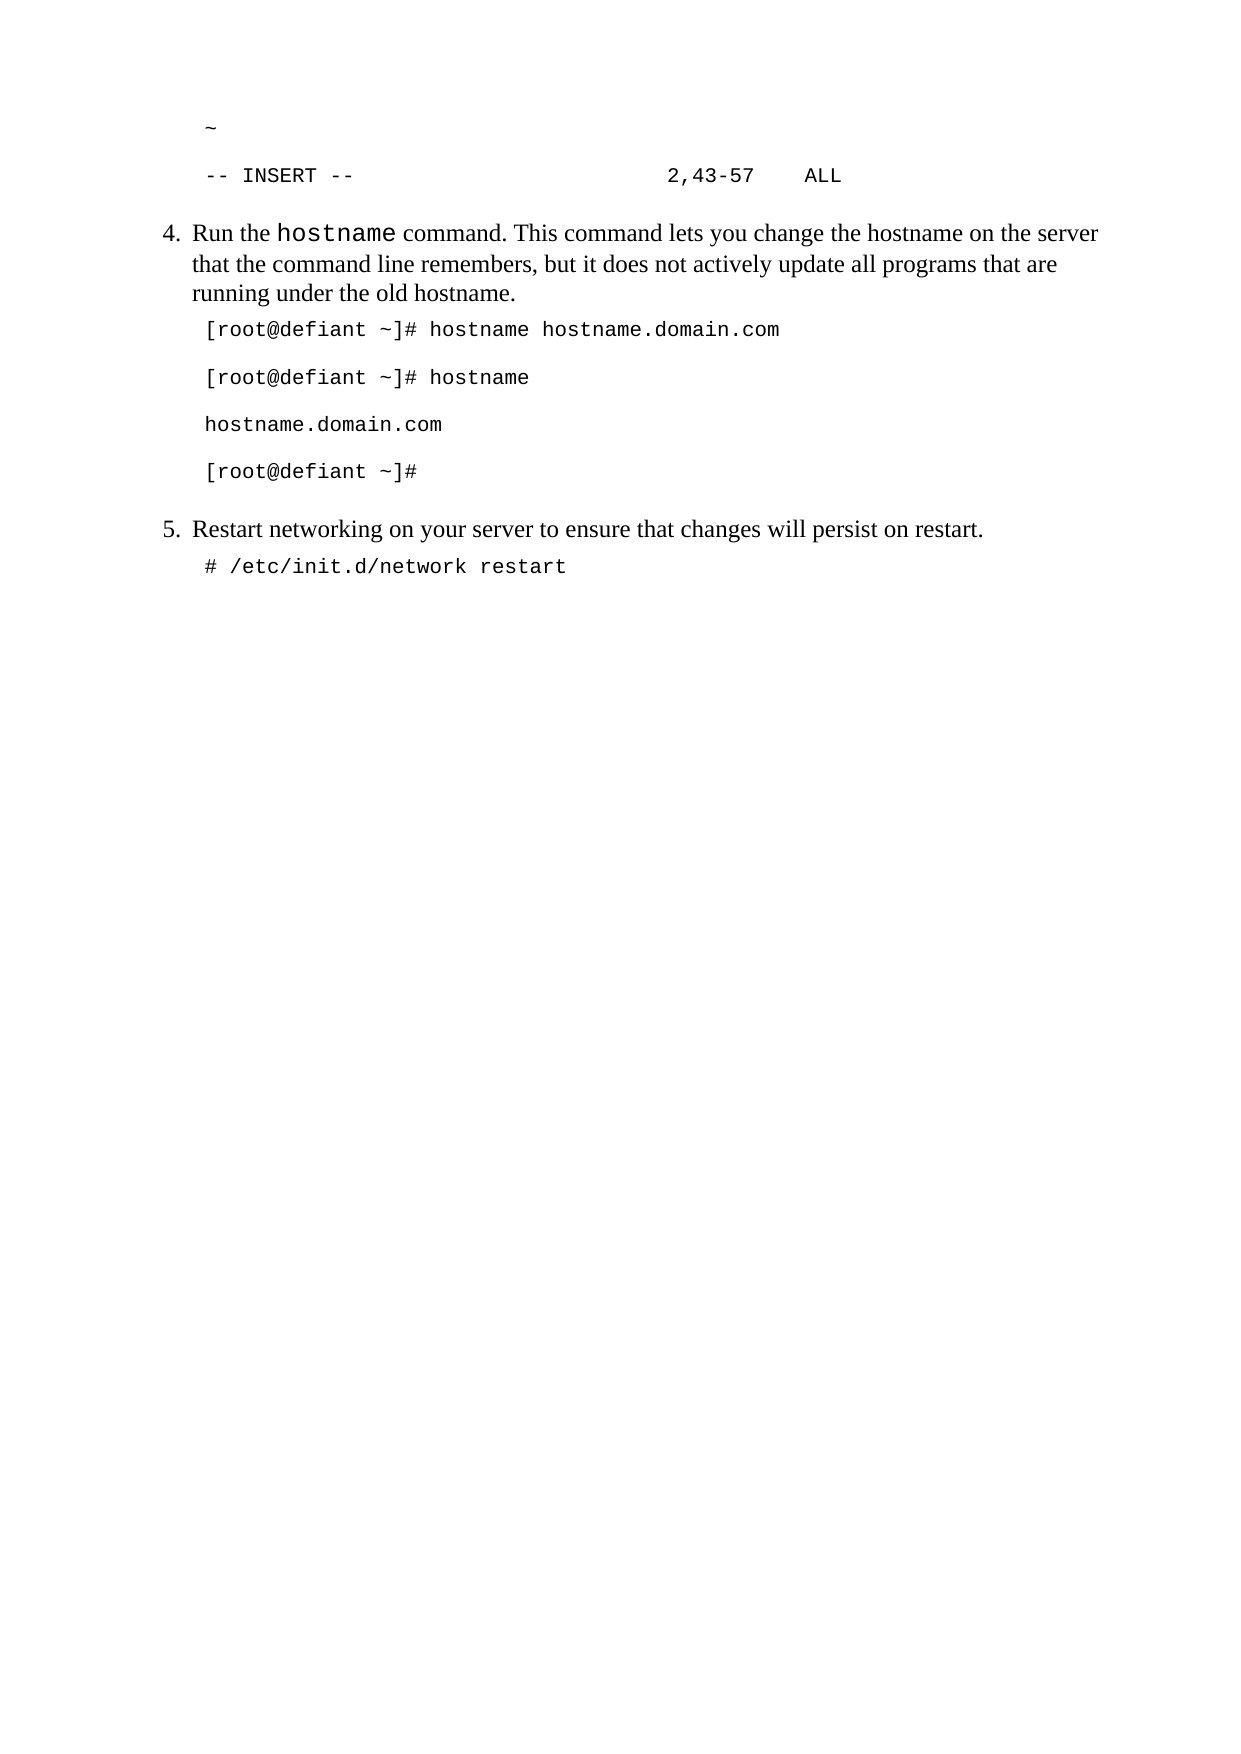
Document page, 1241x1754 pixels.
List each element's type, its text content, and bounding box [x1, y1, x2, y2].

list [root@defiant ~]# [162, 461, 1122, 485]
list -- INSERT -- 2,43-57 ALL [162, 165, 1122, 189]
list hostname.domain.com [162, 414, 1122, 438]
list [root@defiant ~]# hostname hostname.domain.com [162, 319, 1122, 343]
list Run the hostname command. This command lets you change the hostname on the server that the command line remembers, but it does not actively update all programs that are running under the old hostname. [162, 218, 1122, 307]
list # /etc/init.d/network restart [162, 556, 1122, 579]
list ~ [162, 118, 1122, 142]
list [root@defiant ~]# hostname [162, 367, 1122, 390]
list Restart networking on your server to ensure that changes will persist on restart. [162, 514, 1122, 543]
